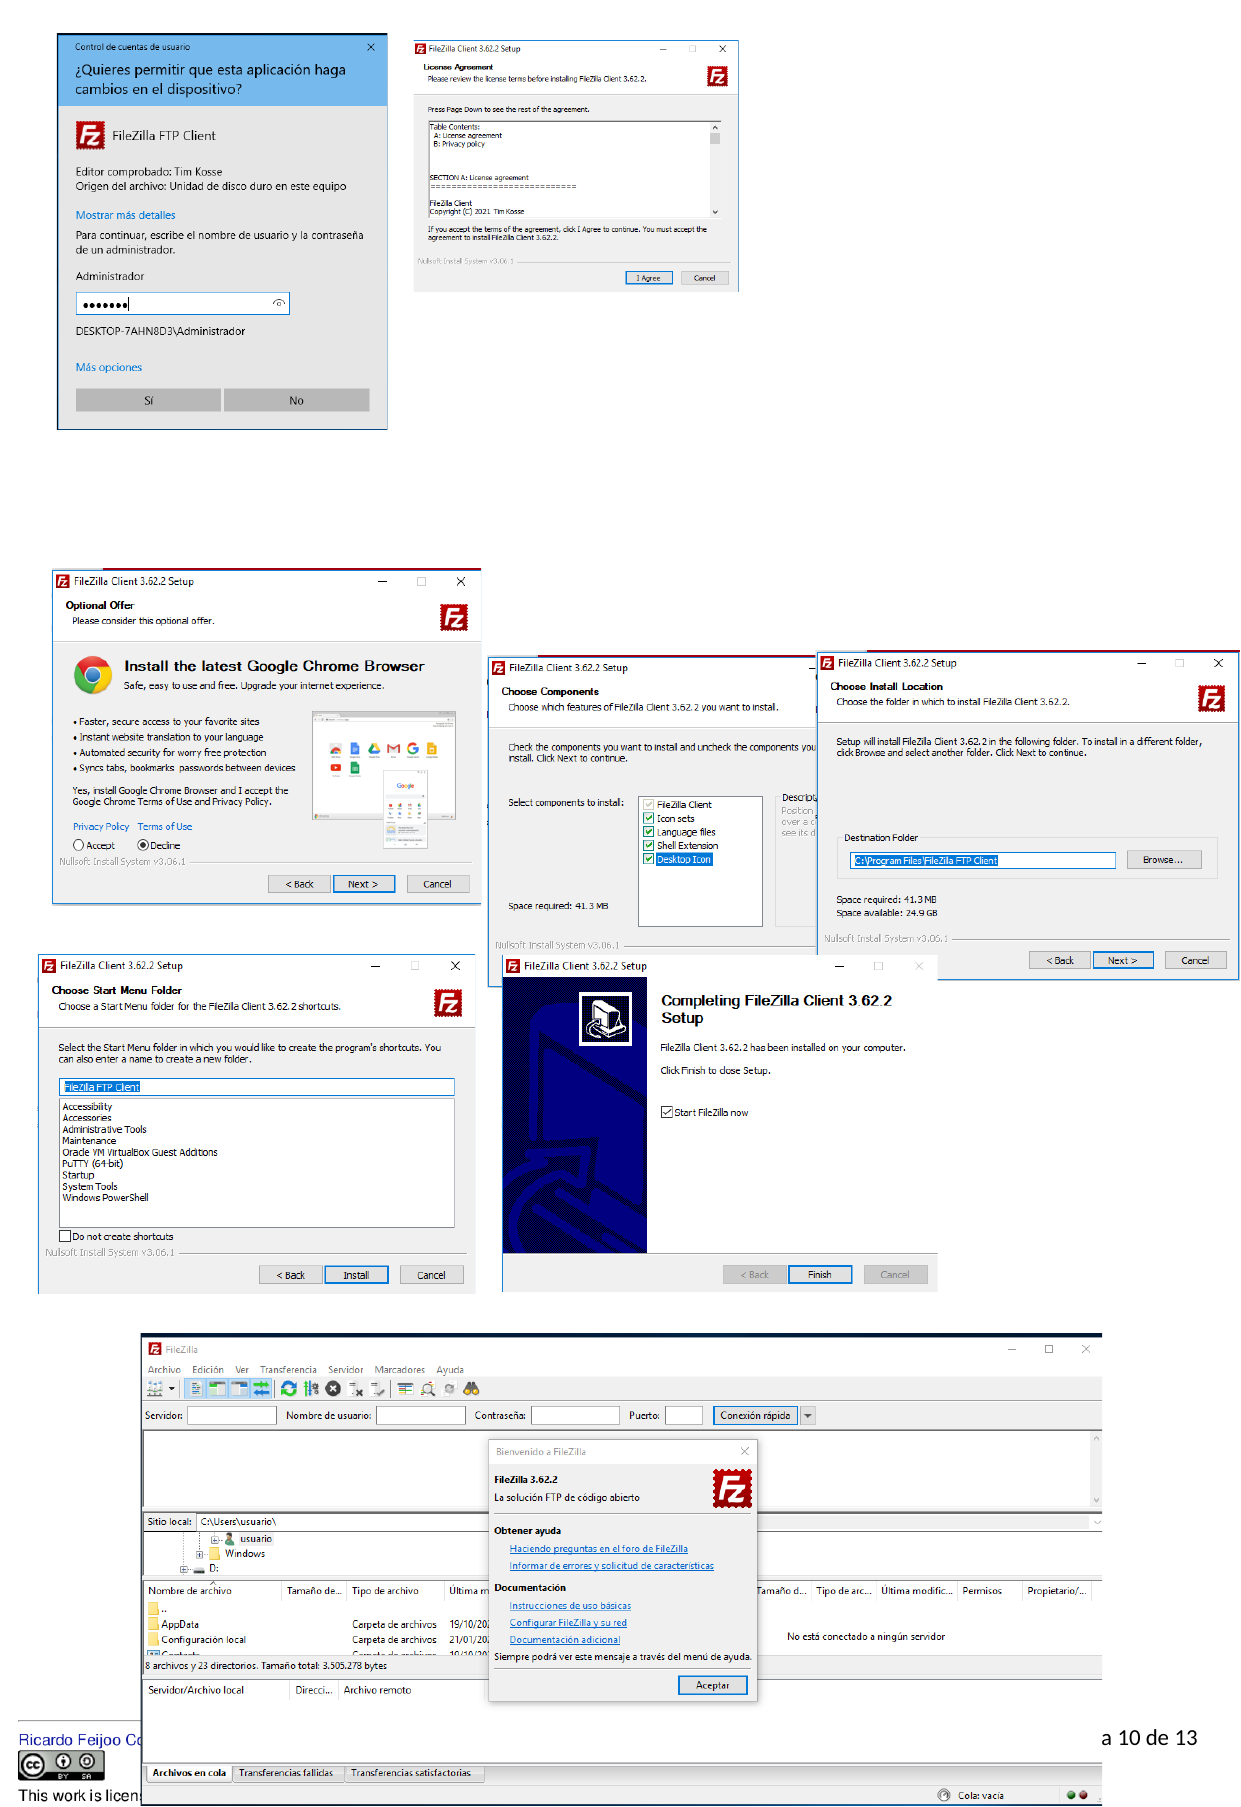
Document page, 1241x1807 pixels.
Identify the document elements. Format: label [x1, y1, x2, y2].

picture [37, 954, 476, 1294]
picture [56, 33, 388, 430]
picture [51, 568, 482, 906]
picture [487, 650, 1240, 1292]
picture [413, 40, 739, 292]
picture [8, 1333, 1103, 1806]
